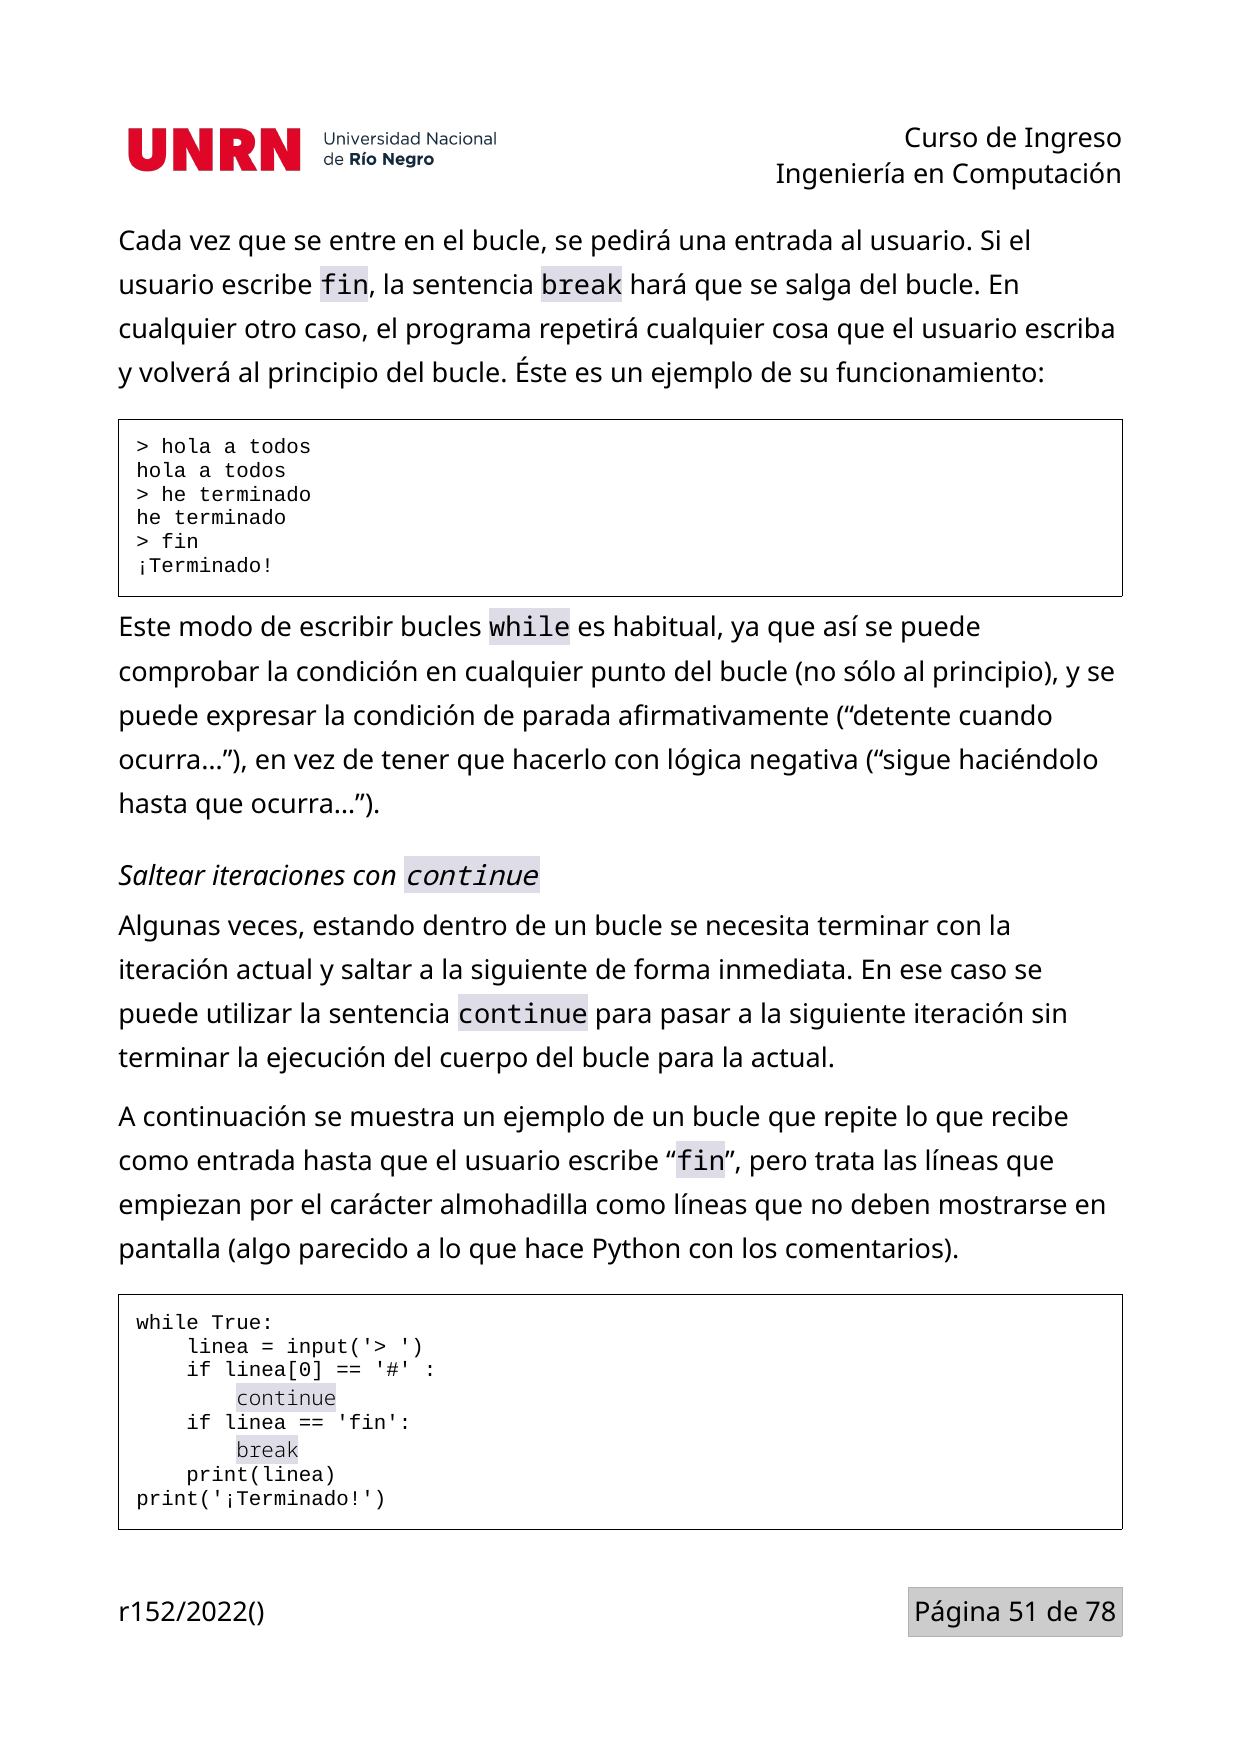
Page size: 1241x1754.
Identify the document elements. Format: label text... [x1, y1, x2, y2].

text A continuación se muestra un ejemplo de un bucle que repite lo que recibe como entrada hasta que el usuario escribe “fin”, pero trata las líneas que empiezan por el carácter almohadilla como líneas que no deben mostrarse en pantalla (algo parecido a lo que hace Python con los comentarios). [118, 1097, 1122, 1267]
text hola a todos [119, 442, 1122, 466]
text Algunas veces, estando dentro de un bucle se necesita terminar con la iteración actual y saltar a la siguiente de forma inmediata. En ese caso se puede utilizar la sentencia continue para pasar a la siguiente iteración sin terminar la ejecución del cuerpo del bucle para la actual. [118, 906, 1122, 1075]
text break [119, 1417, 1122, 1446]
text Este modo de escribir bucles while es habitual, ya que así se puede comprobar la condición en cualquier punto del bucle (no sólo al principio), y se puede expresar la condición de parada afirmativamente (“detente cuando ocurra…”), en vez de tener que hacerlo con lógica negativa (“sigue haciéndolo hasta que ocurra…”). [118, 608, 1122, 821]
text if linea == 'fin': [119, 1394, 1122, 1417]
text > fin [119, 513, 1122, 537]
text continue [119, 1365, 1122, 1394]
subtitle Saltear iteraciones con continue [118, 856, 404, 893]
text > hola a todos [119, 420, 1122, 442]
text print(linea) [119, 1446, 1122, 1470]
text > he terminado [119, 466, 1122, 489]
text print('¡Terminado!') [119, 1470, 1122, 1529]
text he terminado [119, 489, 1122, 513]
text ¡Terminado! [119, 537, 1122, 596]
text Cada vez que se entre en el bucle, se pedirá una entrada al usuario. Si el usuario escribe fin, la sentencia break hará que se salga del bucle. En cualquier otro caso, el programa repetirá cualquier cosa que el usuario escriba y volverá al principio del bucle. Éste es un ejemplo de su funcionamiento: [118, 221, 1122, 391]
text while True: [119, 1295, 1122, 1318]
text if linea[0] == '#' : [119, 1342, 1122, 1365]
picture [118, 118, 505, 180]
text linea = input('> ') [119, 1318, 1122, 1342]
subtitle Saltear iteraciones con continue [540, 856, 1122, 893]
